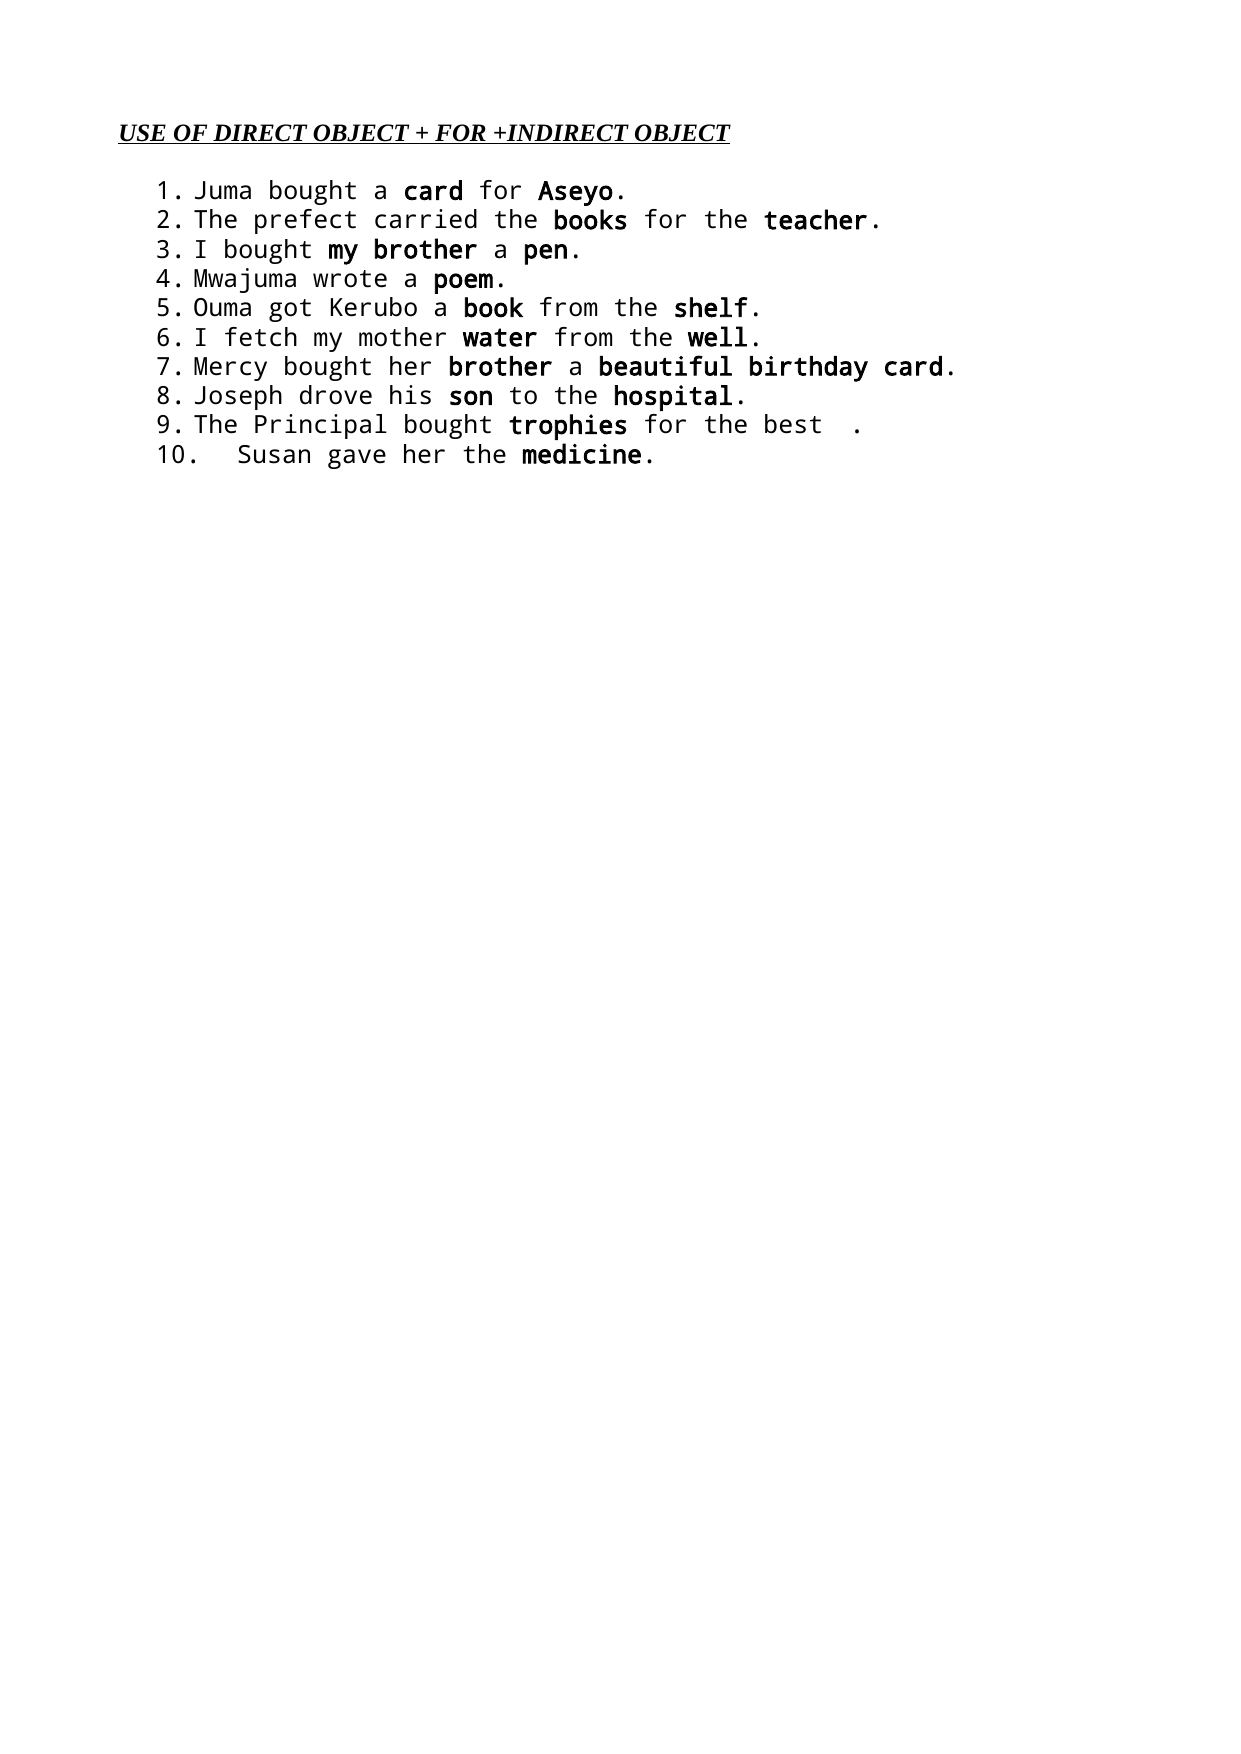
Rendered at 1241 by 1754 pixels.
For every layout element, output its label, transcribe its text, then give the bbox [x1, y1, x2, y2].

list The Principal bought trophies for the best . [156, 411, 1122, 440]
list The prefect carried the books for the teacher. [156, 206, 1122, 235]
list I fetch my mother water from the well. [156, 323, 1122, 352]
list I bought my brother a pen. [156, 235, 1122, 264]
list Ouma got Kerubo a book from the shelf. [156, 293, 1122, 323]
list Joseph drove his son to the hospital. [156, 381, 1122, 411]
list Juma bought a card for Aseyo. [156, 176, 1122, 206]
list Mwajuma wrote a poem. [156, 264, 1122, 293]
list Mercy bought her brother a beautiful birthday card. [156, 352, 1122, 381]
list Susan gave her the medicine. [156, 440, 1122, 469]
